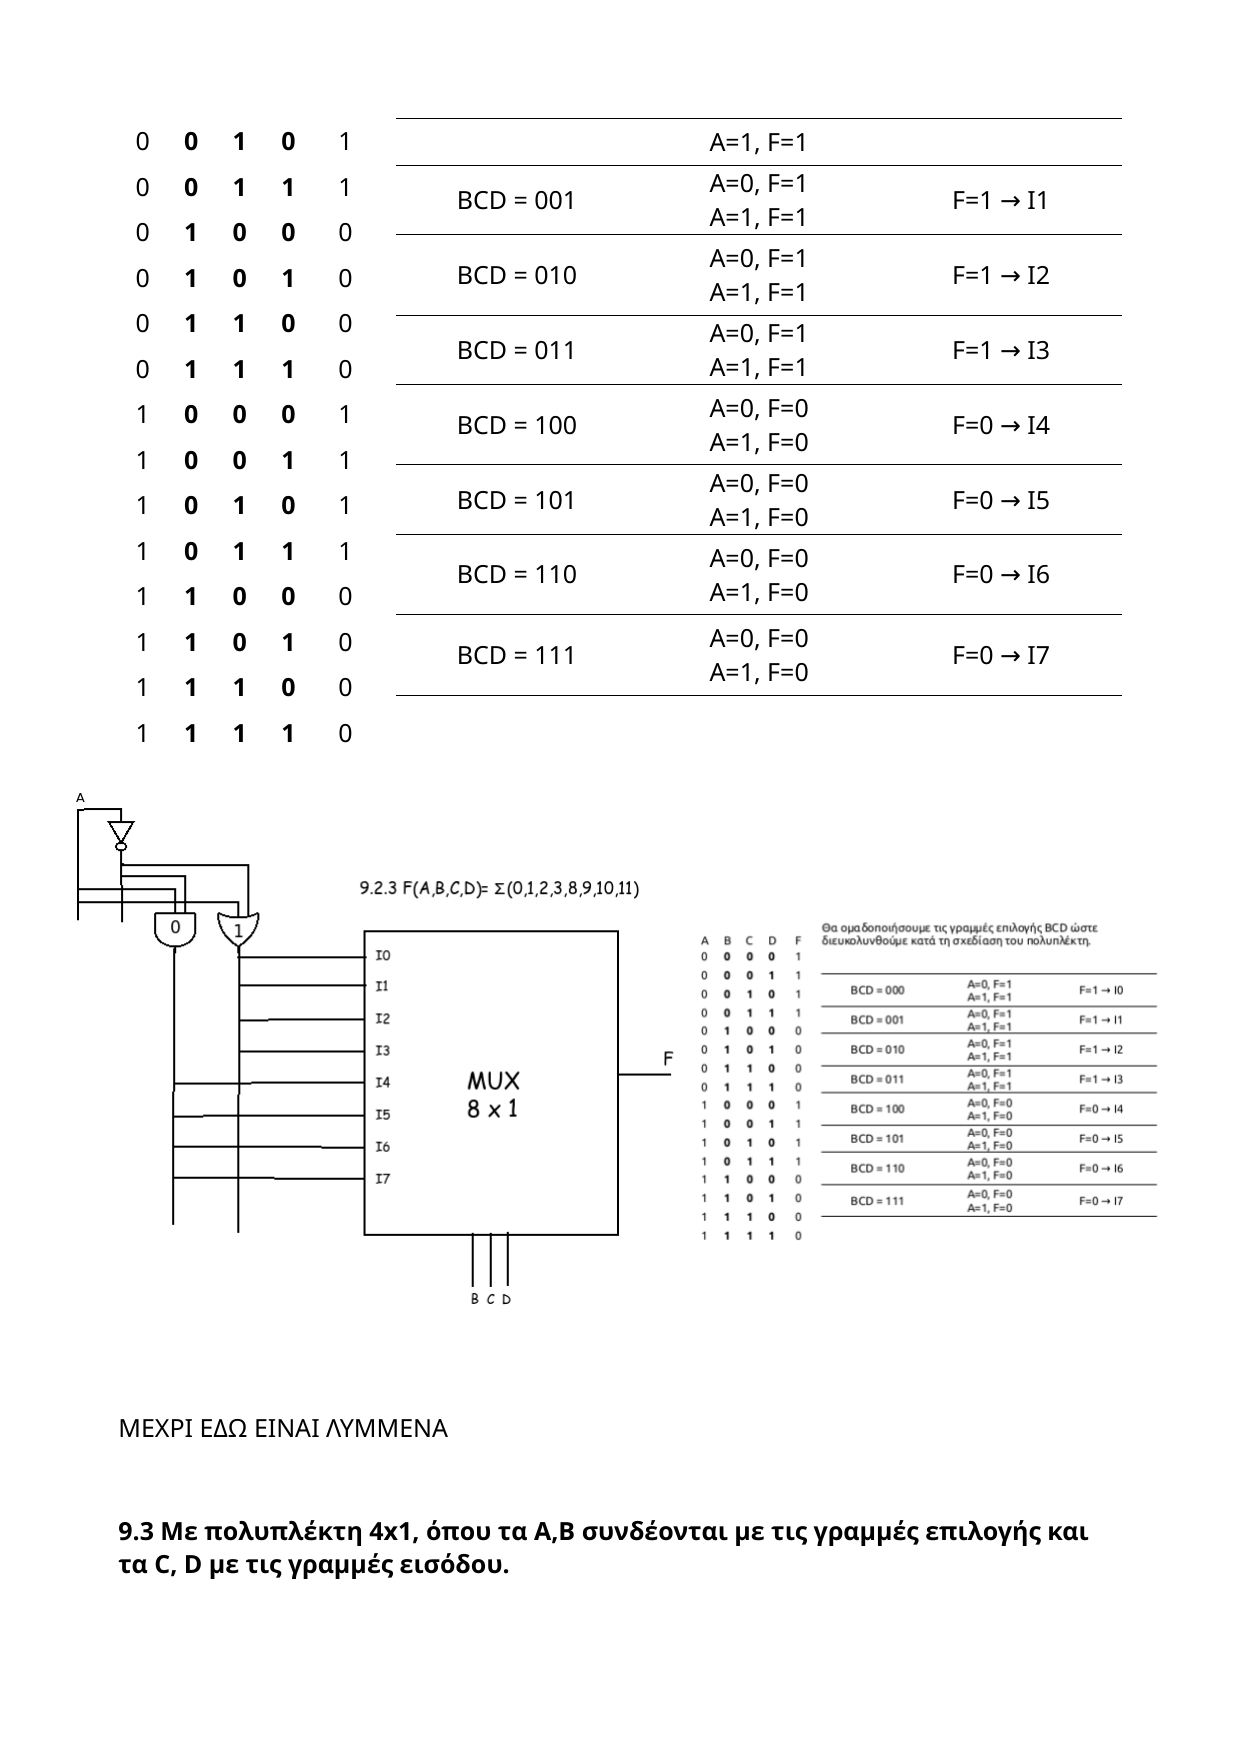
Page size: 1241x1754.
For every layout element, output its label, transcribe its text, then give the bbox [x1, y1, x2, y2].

table_cell BCD = 101 [396, 465, 638, 533]
table_cell A=0, F=0 A=1, F=0 [638, 615, 880, 695]
table_cell 1 [215, 482, 264, 528]
table_cell BCD = 110 [396, 535, 638, 614]
table_header [118, 118, 396, 756]
table_header [396, 119, 638, 165]
table_cell 1 [313, 391, 378, 437]
table_cell 1 [167, 346, 215, 391]
table_header [396, 696, 1122, 756]
table_cell 0 [264, 209, 312, 255]
table_cell F=0 → I6 [880, 535, 1122, 614]
table_cell A=0, F=0 A=1, F=0 [638, 535, 880, 614]
table_cell 0 [264, 573, 312, 619]
table_cell F=0 → I7 [880, 615, 1122, 695]
table_cell 0 [264, 118, 312, 164]
table_cell 1 [167, 209, 215, 255]
table_cell 0 [215, 255, 264, 300]
table_cell 1 [264, 255, 312, 300]
table_cell 0 [313, 619, 378, 664]
table_cell 0 [118, 209, 167, 255]
table_cell 1 [215, 346, 264, 391]
table_cell 0 [313, 209, 378, 255]
table_cell 0 [167, 164, 215, 209]
table_cell 1 [167, 300, 215, 346]
table_cell F=0 → I4 [880, 385, 1122, 464]
table_cell 0 [313, 255, 378, 300]
table_cell BCD = 100 [396, 385, 638, 464]
table_cell 0 [118, 255, 167, 300]
table_cell 1 [264, 437, 312, 482]
table_cell 0 [167, 437, 215, 482]
table_cell 0 [313, 300, 378, 346]
table_cell 0 [264, 482, 312, 528]
table_cell F=1 → I1 [880, 166, 1122, 234]
table_cell 1 [118, 664, 167, 710]
table_cell 1 [167, 710, 215, 755]
table_cell F=1 → I2 [880, 235, 1122, 314]
table_cell 0 [118, 346, 167, 391]
table_cell 1 [167, 573, 215, 619]
table_cell 1 [167, 255, 215, 300]
table_cell BCD = 011 [396, 316, 638, 384]
table_cell 1 [313, 437, 378, 482]
picture [76, 789, 1165, 1309]
table_cell 0 [118, 300, 167, 346]
table_cell 1 [264, 528, 312, 573]
table_cell 1 [118, 482, 167, 528]
table_cell 0 [215, 209, 264, 255]
table_cell 1 [118, 573, 167, 619]
table_cell 1 [215, 528, 264, 573]
table_cell 0 [167, 118, 215, 164]
table_cell 1 [313, 118, 378, 164]
table_cell 0 [215, 391, 264, 437]
table_cell A=0, F=1 A=1, F=1 [638, 235, 880, 314]
table_cell 1 [118, 528, 167, 573]
table_cell 1 [215, 300, 264, 346]
table_cell 1 [215, 664, 264, 710]
table_cell F=1 → I3 [880, 316, 1122, 384]
table_cell 1 [167, 664, 215, 710]
text 9.3 Με πολυπλέκτη 4x1, όπου τα Α,Β συνδέονται με τις γραμμές επιλογής και τα C, D με τις γραμμές εισόδου. [118, 1513, 1122, 1581]
table_cell 0 [215, 619, 264, 664]
text ΜΕΧΡΙ ΕΔΩ ΕΙΝΑΙ ΛΥΜΜΕΝΑ [118, 1411, 1122, 1445]
table_cell 1 [118, 391, 167, 437]
table_cell 1 [264, 346, 312, 391]
table_cell 0 [167, 391, 215, 437]
table_cell 1 [264, 710, 312, 755]
table_cell 1 [215, 118, 264, 164]
table_cell 0 [264, 391, 312, 437]
table_cell 0 [167, 528, 215, 573]
table_cell 1 [167, 619, 215, 664]
table_cell A=0, F=0 A=1, F=0 [638, 465, 880, 533]
table_cell 1 [264, 164, 312, 209]
table_cell 1 [118, 710, 167, 755]
table_cell 0 [118, 164, 167, 209]
table_cell 0 [167, 482, 215, 528]
table_cell 0 [313, 346, 378, 391]
table_cell 0 [264, 664, 312, 710]
table_cell 0 [118, 118, 167, 164]
table_cell 1 [215, 710, 264, 755]
table_cell 1 [118, 437, 167, 482]
table_cell A=0, F=1 A=1, F=1 [638, 316, 880, 384]
table_cell F=0 → I5 [880, 465, 1122, 533]
table_cell 1 [118, 619, 167, 664]
table_cell 1 [313, 164, 378, 209]
table_cell 0 [313, 573, 378, 619]
table_cell A=0, F=0 A=1, F=0 [638, 385, 880, 464]
table_cell 1 [313, 528, 378, 573]
table_cell 0 [215, 573, 264, 619]
table_header A=1, F=1 [638, 119, 880, 165]
table_cell 0 [313, 710, 378, 755]
table_cell 1 [215, 164, 264, 209]
table_header [880, 119, 1122, 165]
table_cell 0 [313, 664, 378, 710]
table_cell 1 [313, 482, 378, 528]
table_cell BCD = 010 [396, 235, 638, 314]
table_cell A=0, F=1 A=1, F=1 [638, 166, 880, 234]
table_cell 1 [264, 619, 312, 664]
table_cell 0 [215, 437, 264, 482]
table_cell BCD = 111 [396, 615, 638, 695]
table_cell 0 [264, 300, 312, 346]
table_cell BCD = 001 [396, 166, 638, 234]
